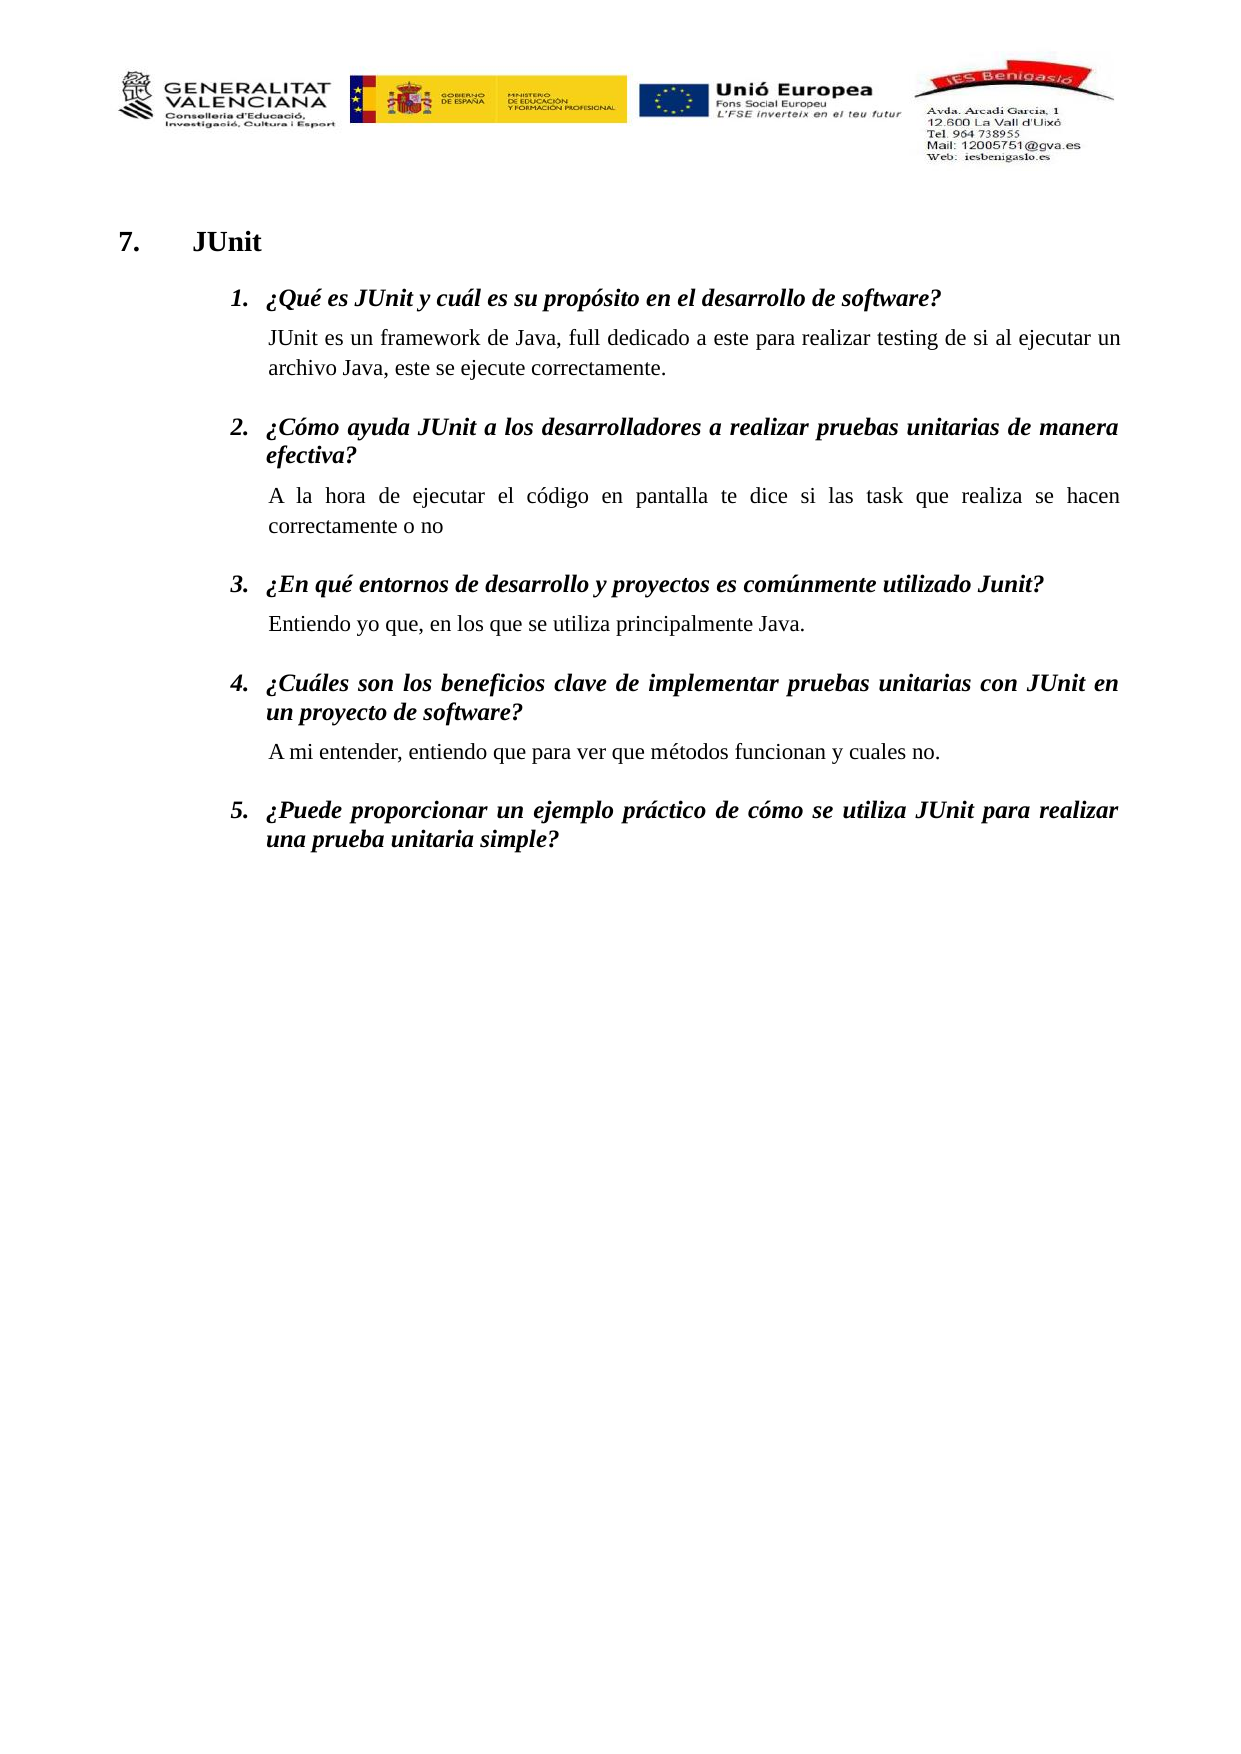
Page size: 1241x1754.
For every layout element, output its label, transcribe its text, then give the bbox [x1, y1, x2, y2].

subtitle ¿Cómo ayuda JUnit a los desarrolladores a realizar pruebas unitarias de manera efectiva? [230, 412, 1122, 469]
subtitle ¿En qué entornos de desarrollo y proyectos es comúnmente utilizado Junit? [230, 569, 1122, 598]
subtitle JUnit [118, 224, 1122, 258]
list Entiendo yo que, en los que se utiliza principalmente Java. [231, 611, 1122, 637]
picture [110, 36, 1115, 171]
list A mi entender, entiendo que para ver que métodos funcionan y cuales no. [231, 738, 1122, 764]
list JUnit es un framework de Java, full dedicado a este para realizar testing de si al ejecutar un archivo Java, este se ejecute correctamente. [231, 324, 1122, 381]
subtitle ¿Puede proporcionar un ejemplo práctico de cómo se utiliza JUnit para realizar una prueba unitaria simple? [230, 795, 1122, 853]
subtitle ¿Qué es JUnit y cuál es su propósito en el desarrollo de software? [230, 283, 1122, 312]
list A la hora de ejecutar el código en pantalla te dice si las task que realiza se hacen correctamente o no [231, 482, 1122, 538]
subtitle ¿Cuáles son los beneficios clave de implementar pruebas unitarias con JUnit en un proyecto de software? [230, 668, 1122, 725]
